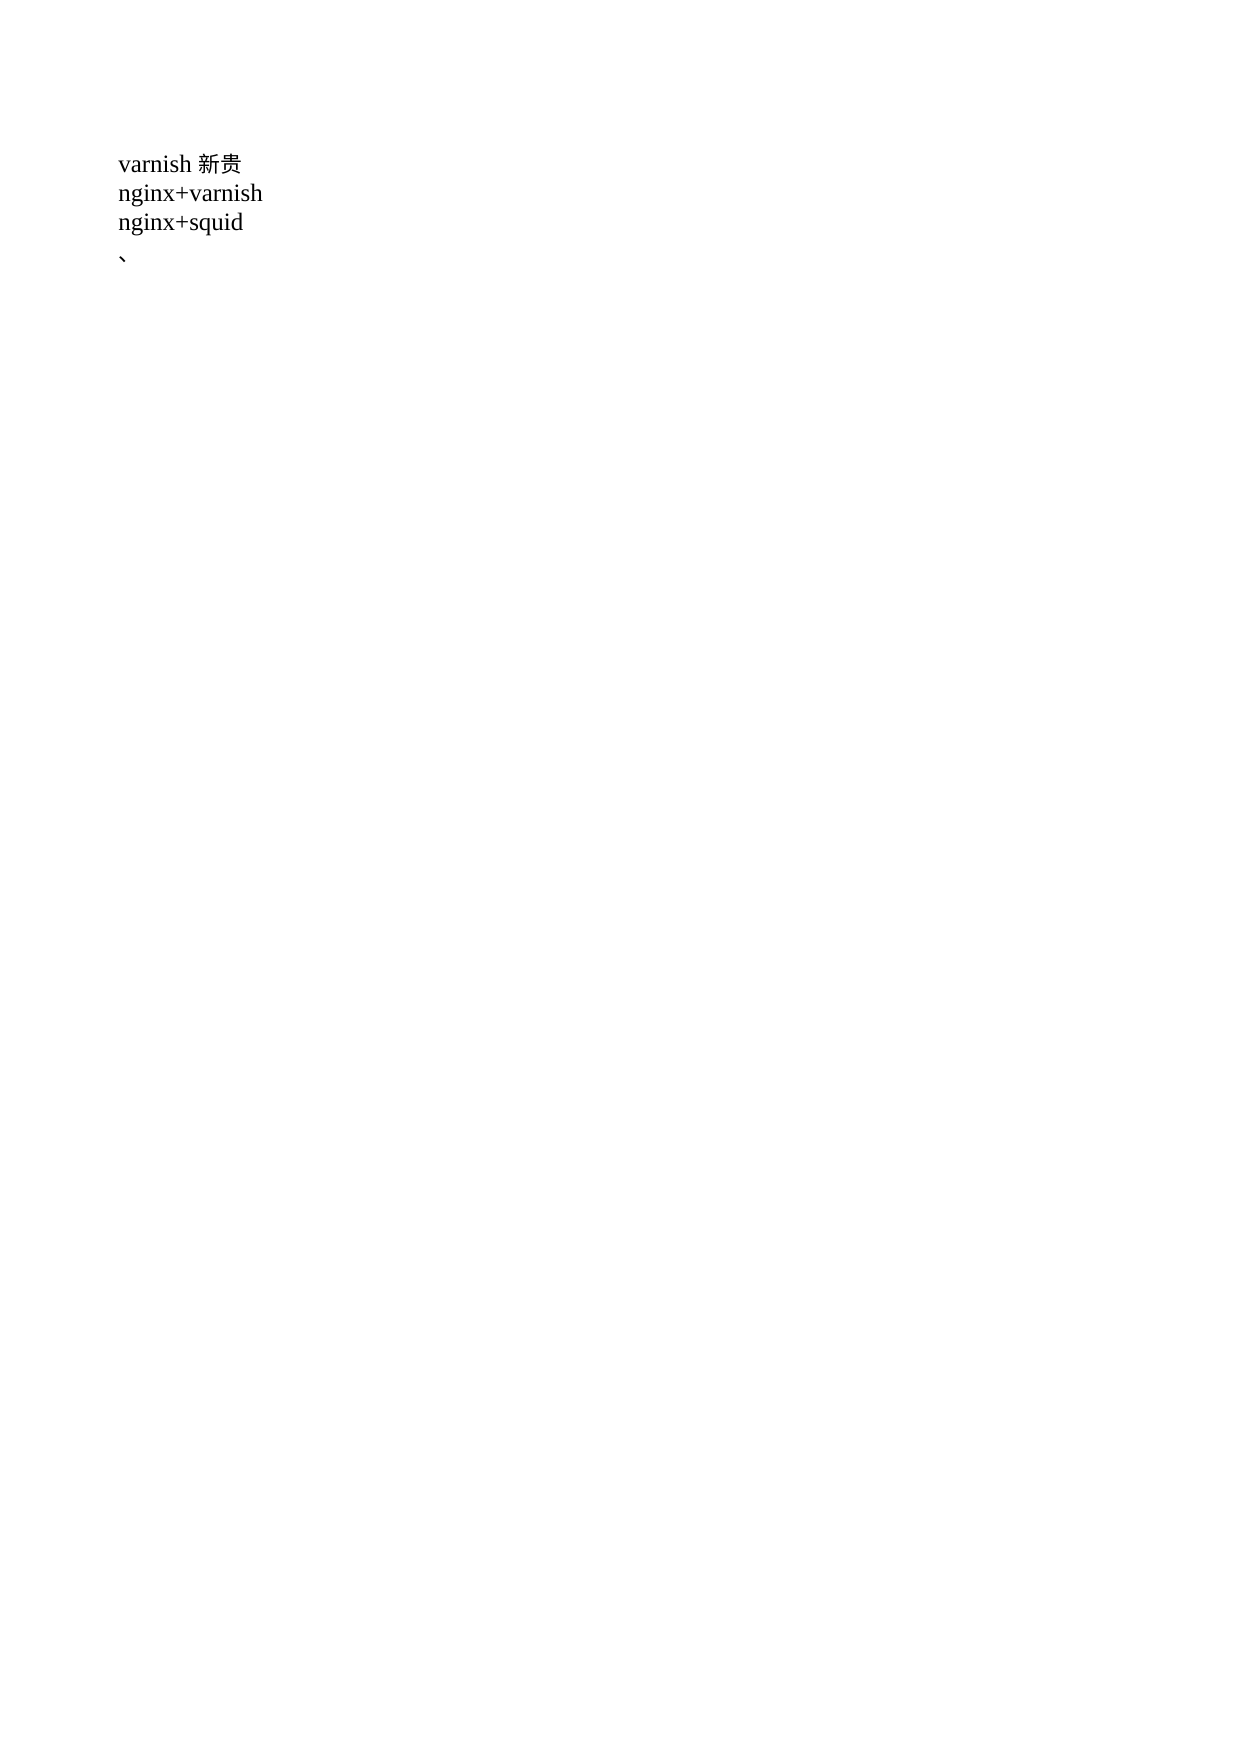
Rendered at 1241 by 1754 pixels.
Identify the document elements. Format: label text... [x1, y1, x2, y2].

text nginx+varnish [118, 178, 1122, 207]
text varnish 新贵 [118, 147, 1122, 178]
text 、 [118, 236, 1122, 268]
text nginx+squid [118, 207, 1122, 236]
